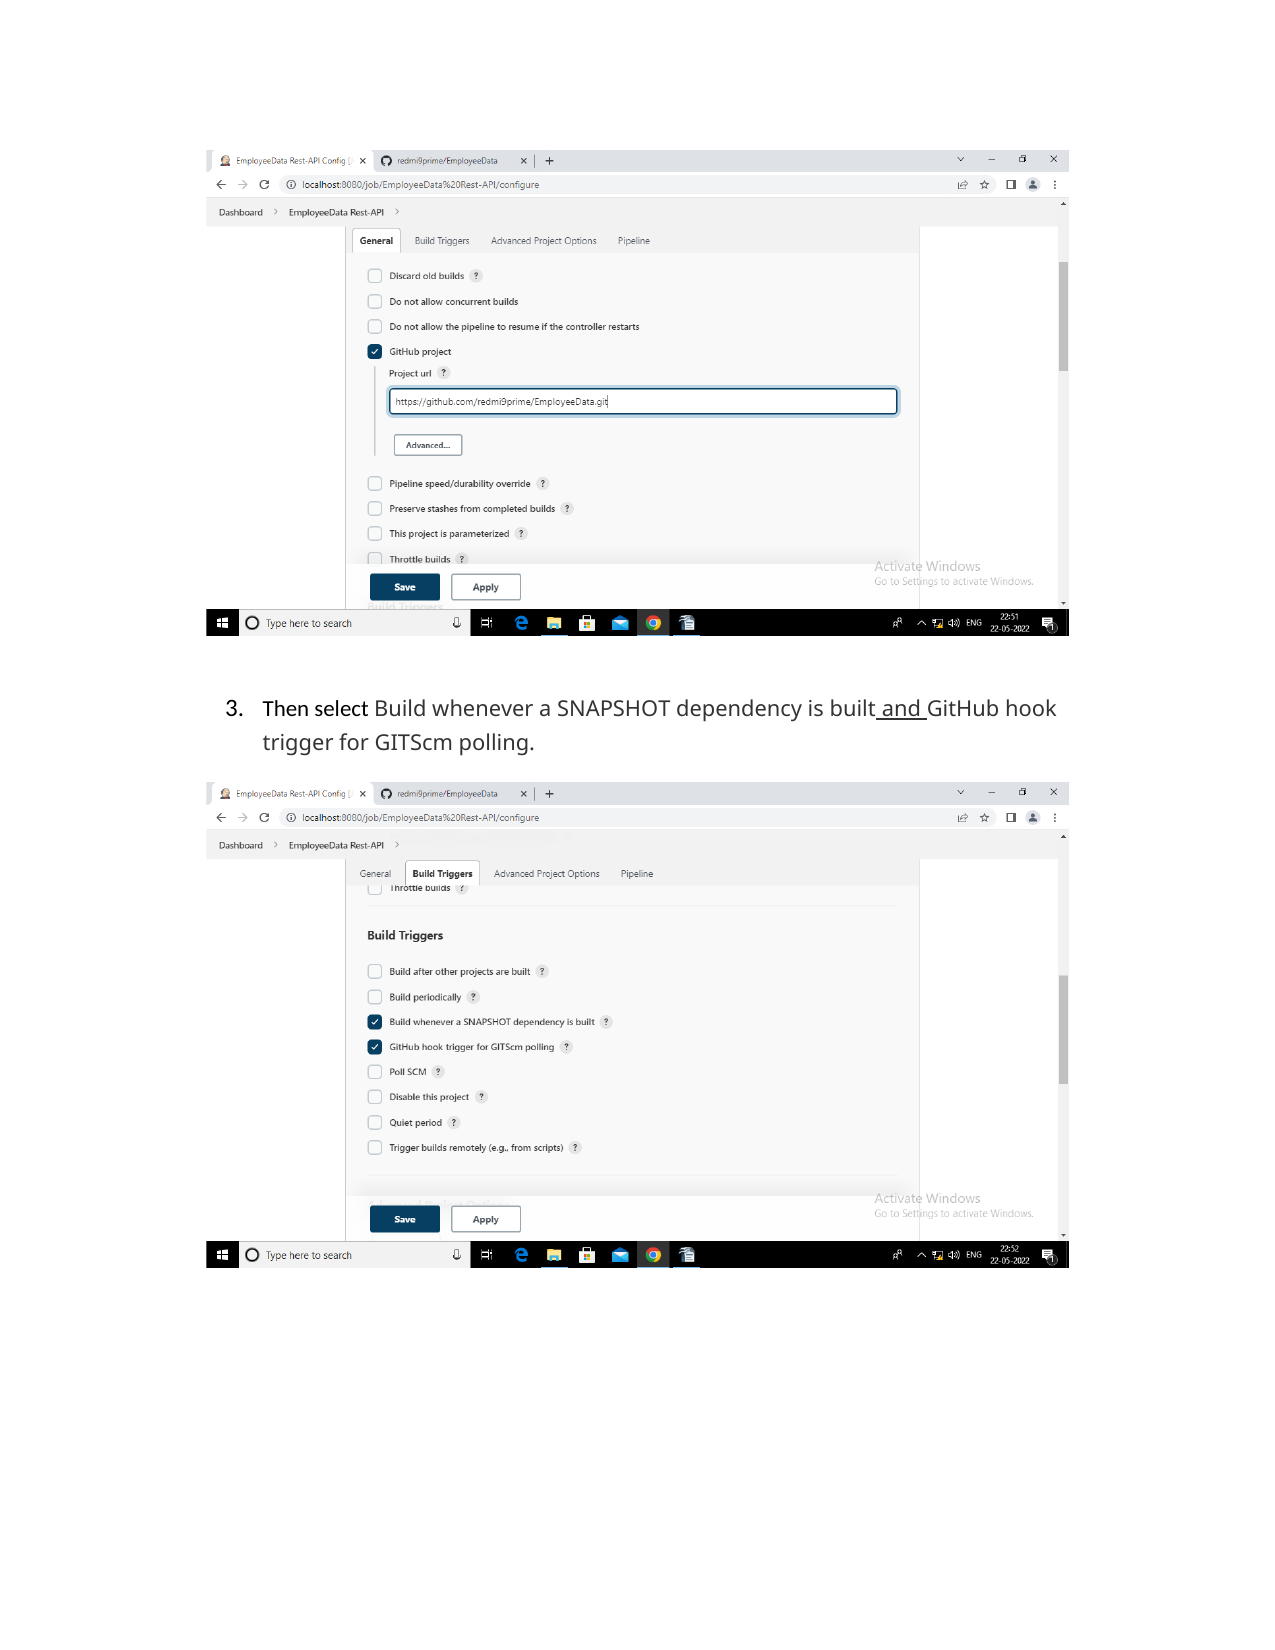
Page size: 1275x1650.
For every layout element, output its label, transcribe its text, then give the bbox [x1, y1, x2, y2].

list Then select Build whenever a SNAPSHOT dependency is built and GitHub hook trigger for GITScm polling. [225, 692, 1087, 757]
picture [206, 782, 1069, 1268]
picture [206, 150, 1069, 636]
